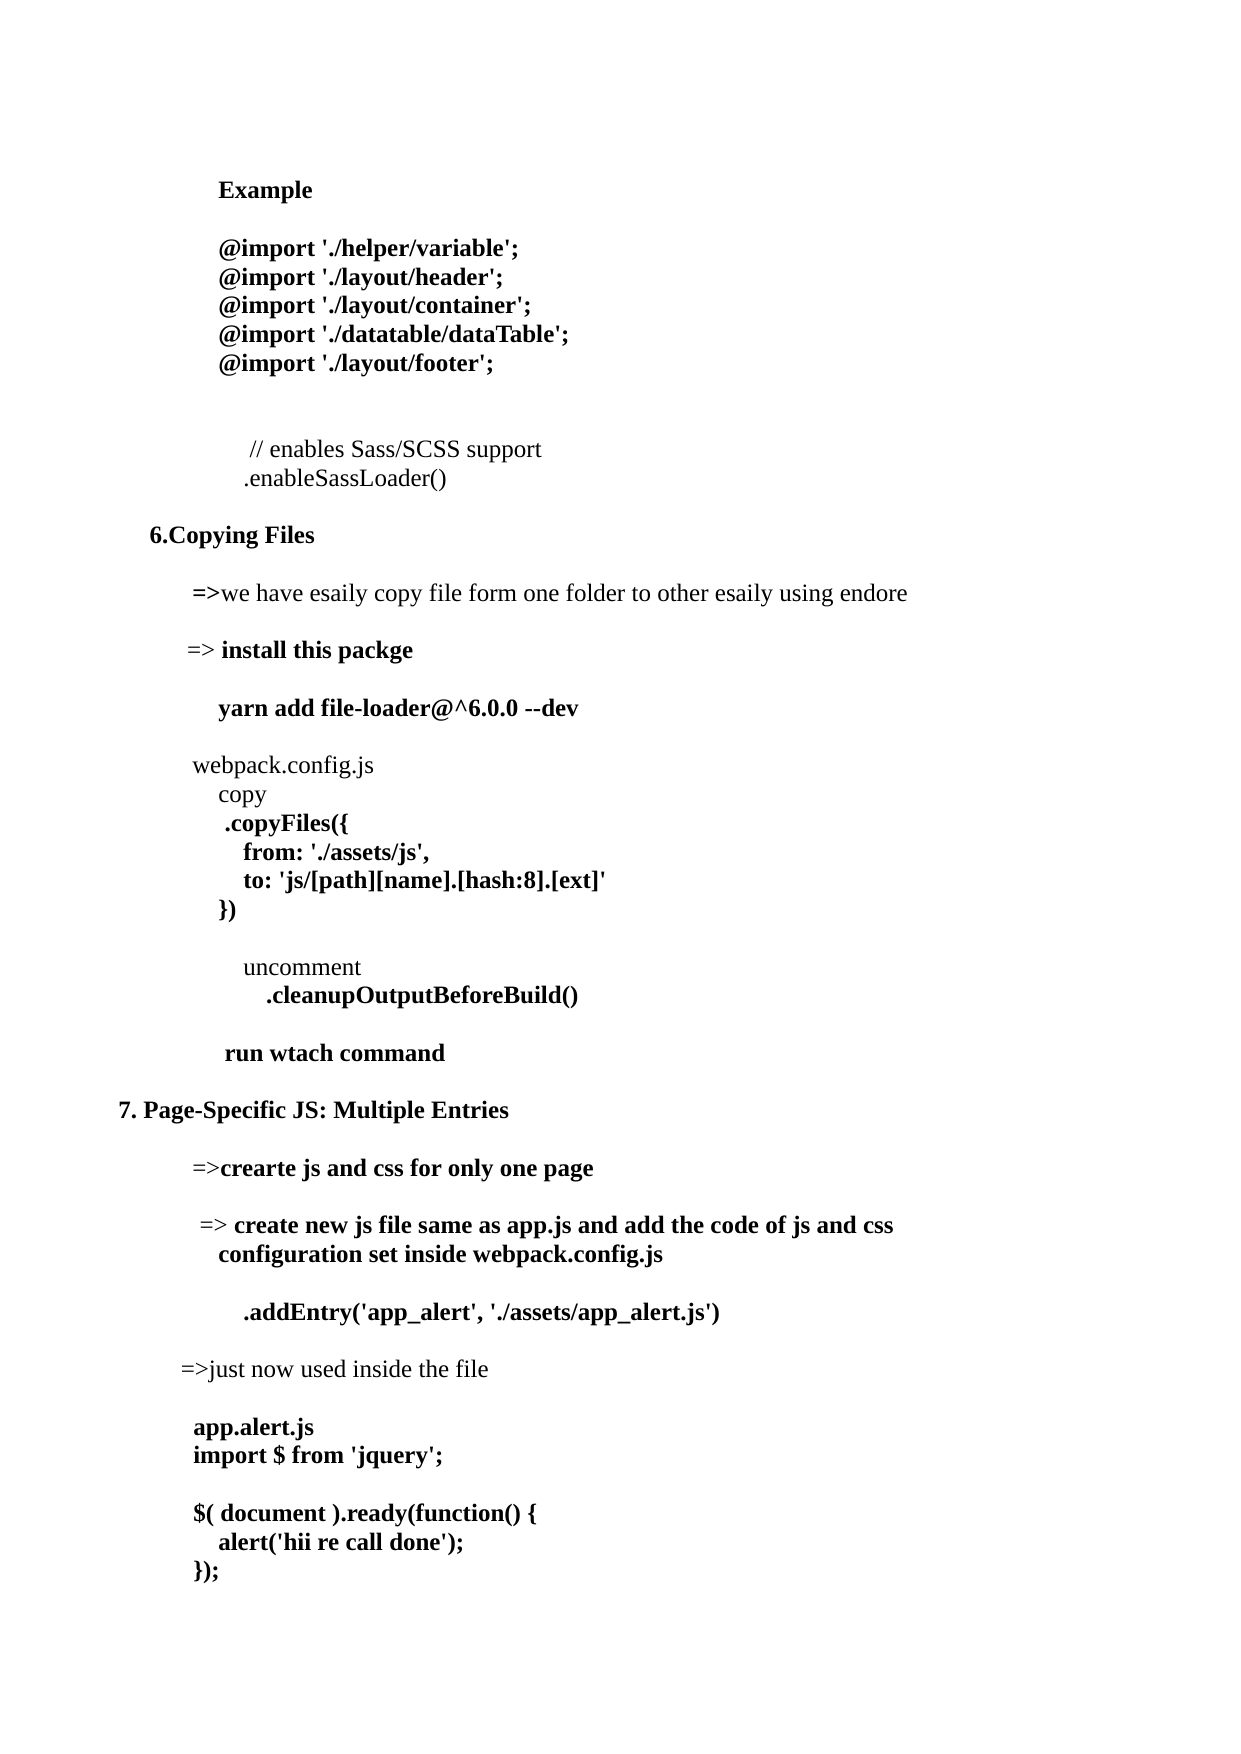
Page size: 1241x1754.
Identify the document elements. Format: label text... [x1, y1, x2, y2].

text // enables Sass/SCSS support [118, 434, 1122, 463]
text webpack.config.js [118, 751, 1122, 779]
text =>just now used inside the file [118, 1354, 1122, 1383]
text from: './assets/js', [118, 837, 1122, 866]
text app.alert.js [118, 1412, 1122, 1441]
text @import './layout/header'; [118, 262, 1122, 291]
text 6.Copying Files [118, 521, 1122, 549]
text @import './datatable/dataTable'; [118, 319, 1122, 348]
text @import './helper/variable'; [118, 233, 1122, 262]
text $( document ).ready(function() { [118, 1498, 1122, 1527]
text configuration set inside webpack.config.js [118, 1239, 1122, 1268]
text import $ from 'jquery'; [118, 1441, 1122, 1469]
text .addEntry('app_alert', './assets/app_alert.js') [118, 1297, 1122, 1326]
text @import './layout/footer'; [118, 348, 1122, 377]
text 7. Page-Specific JS: Multiple Entries [118, 1096, 1122, 1124]
text }); [118, 1556, 1122, 1584]
text => install this packge [118, 636, 1122, 664]
text yarn add file-loader@^6.0.0 --dev [118, 693, 1122, 722]
text run wtach command [118, 1038, 1122, 1067]
text => create new js file same as app.js and add the code of js and css [118, 1211, 1122, 1239]
text to: 'js/[path][name].[hash:8].[ext]' [118, 866, 1122, 894]
text }) [118, 894, 1122, 923]
text .enableSassLoader() [118, 463, 1122, 492]
text @import './layout/container'; [118, 291, 1122, 319]
text uncomment [118, 952, 1122, 981]
text .copyFiles({ [118, 808, 1122, 837]
text alert('hii re call done'); [118, 1527, 1122, 1556]
text =>crearte js and css for only one page [118, 1153, 1122, 1182]
text copy [118, 779, 1122, 808]
text .cleanupOutputBeforeBuild() [118, 981, 1122, 1009]
text =>we have esaily copy file form one folder to other esaily using endore [118, 578, 1122, 607]
text Example [118, 176, 1122, 204]
